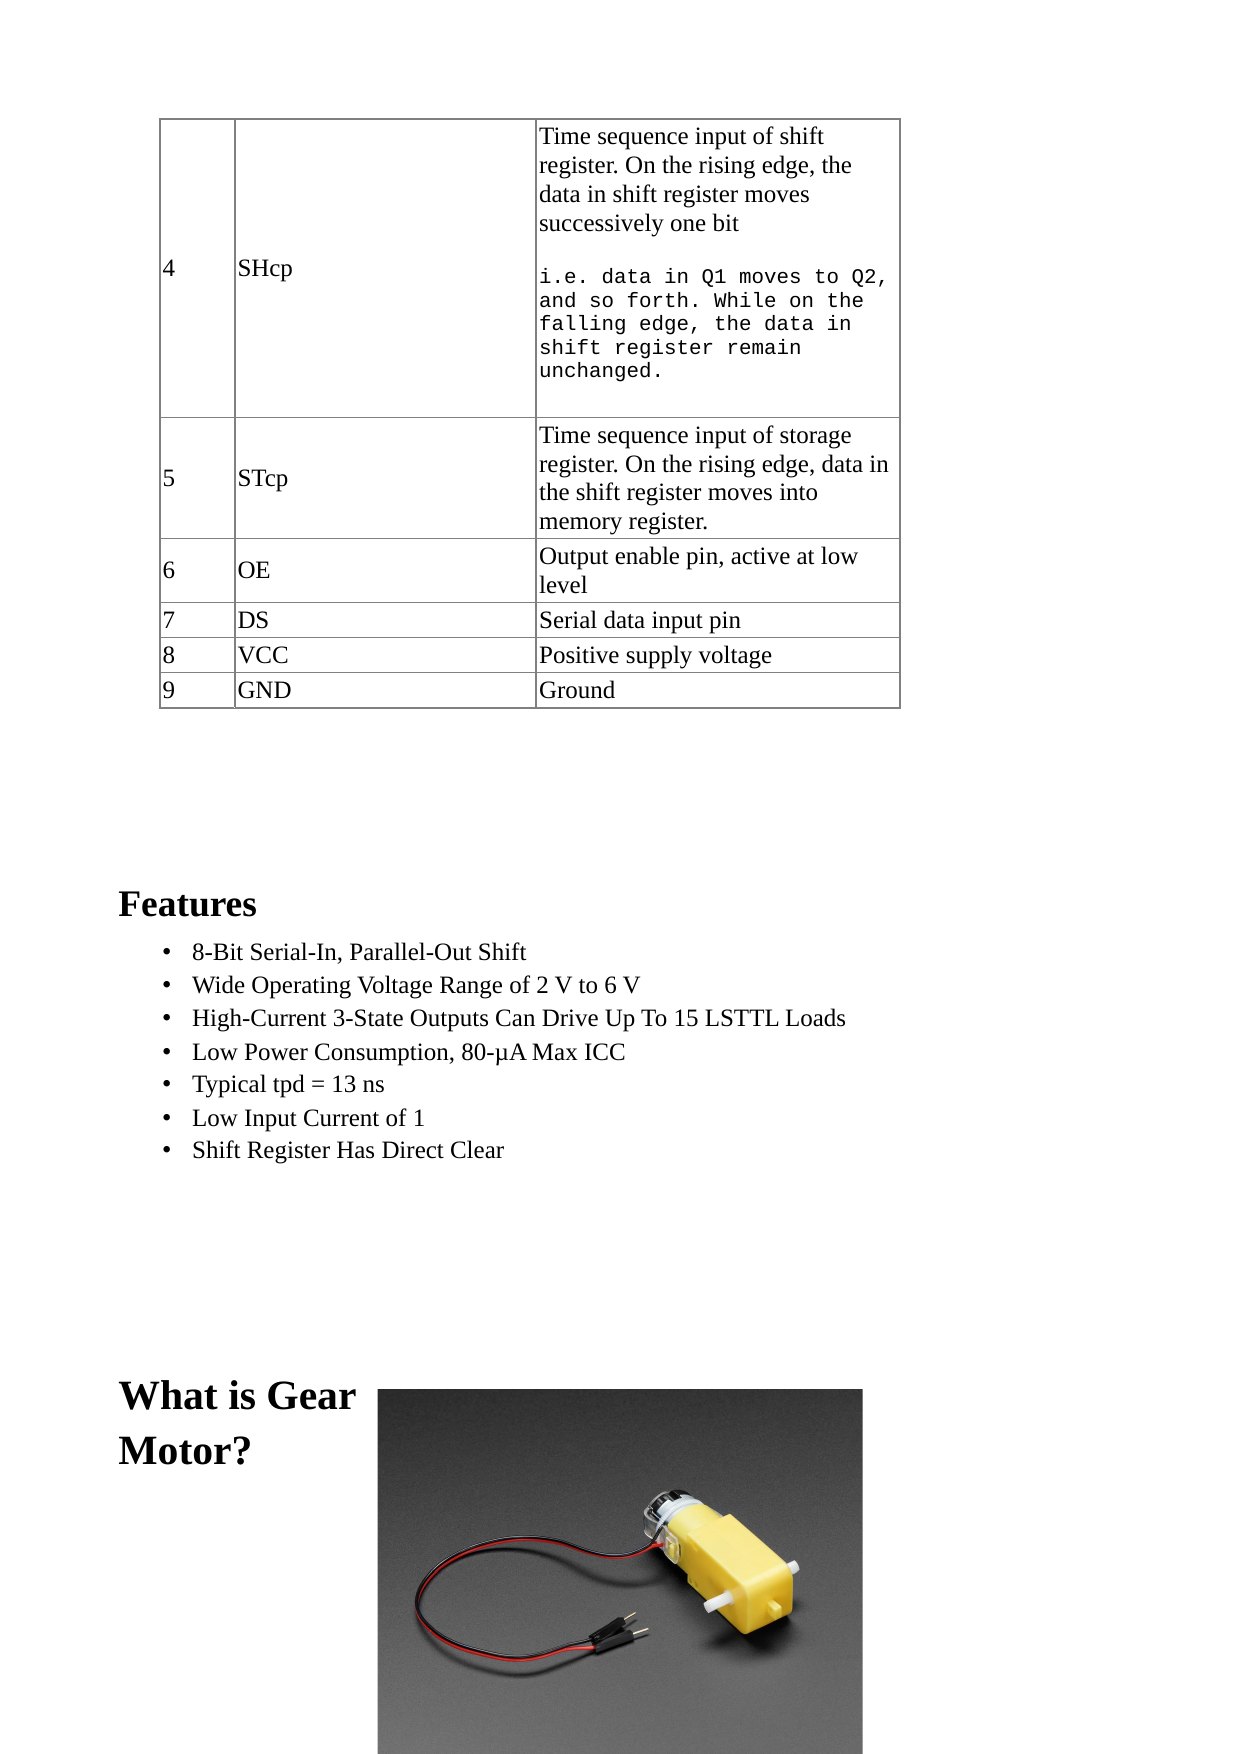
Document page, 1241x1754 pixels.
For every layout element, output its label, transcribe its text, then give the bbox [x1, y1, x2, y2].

table_cell Time sequence input of storage register. On the rising edge, data in the shift register moves into memory register. [537, 418, 899, 538]
text What is Gear Motor? [118, 1370, 1122, 1473]
table_cell Ground [537, 673, 899, 707]
table_cell 6 [161, 539, 234, 602]
table_cell STcp [236, 418, 535, 538]
table_cell SHcp [236, 120, 535, 417]
table_cell 5 [161, 418, 234, 538]
table_cell Serial data input pin [537, 603, 899, 637]
list Low Power Consumption, 80-µA Max ICC [162, 1037, 1122, 1065]
list High-Current 3-State Outputs Can Drive Up To 15 LSTTL Loads [162, 1003, 1122, 1032]
table_cell OE [236, 539, 535, 602]
table_cell Output enable pin, active at low level [537, 539, 899, 602]
picture [377, 1389, 863, 1754]
table_cell VCC [236, 638, 535, 672]
table_cell GND [236, 673, 535, 707]
list Shift Register Has Direct Clear [162, 1136, 1122, 1164]
table_cell 7 [161, 603, 234, 637]
table_cell DS [236, 603, 535, 637]
table_cell 9 [161, 673, 234, 707]
list Typical tpd = 13 ns [162, 1069, 1122, 1098]
table_cell 8 [161, 638, 234, 672]
list Low Input Current of 1 [162, 1103, 1122, 1131]
list 8-Bit Serial-In, Parallel-Out Shift [162, 937, 1122, 966]
subtitle Features [118, 882, 1122, 925]
table_cell Time sequence input of shift register. On the rising edge, the data in shift register moves successively one bit i.e. data in Q1 moves to Q2, and so forth. While on the falling edge, the data in shift register remain unchanged. [537, 120, 899, 417]
table_cell 4 [161, 120, 234, 417]
list Wide Operating Voltage Range of 2 V to 6 V [162, 971, 1122, 999]
table_cell Positive supply voltage [537, 638, 899, 672]
